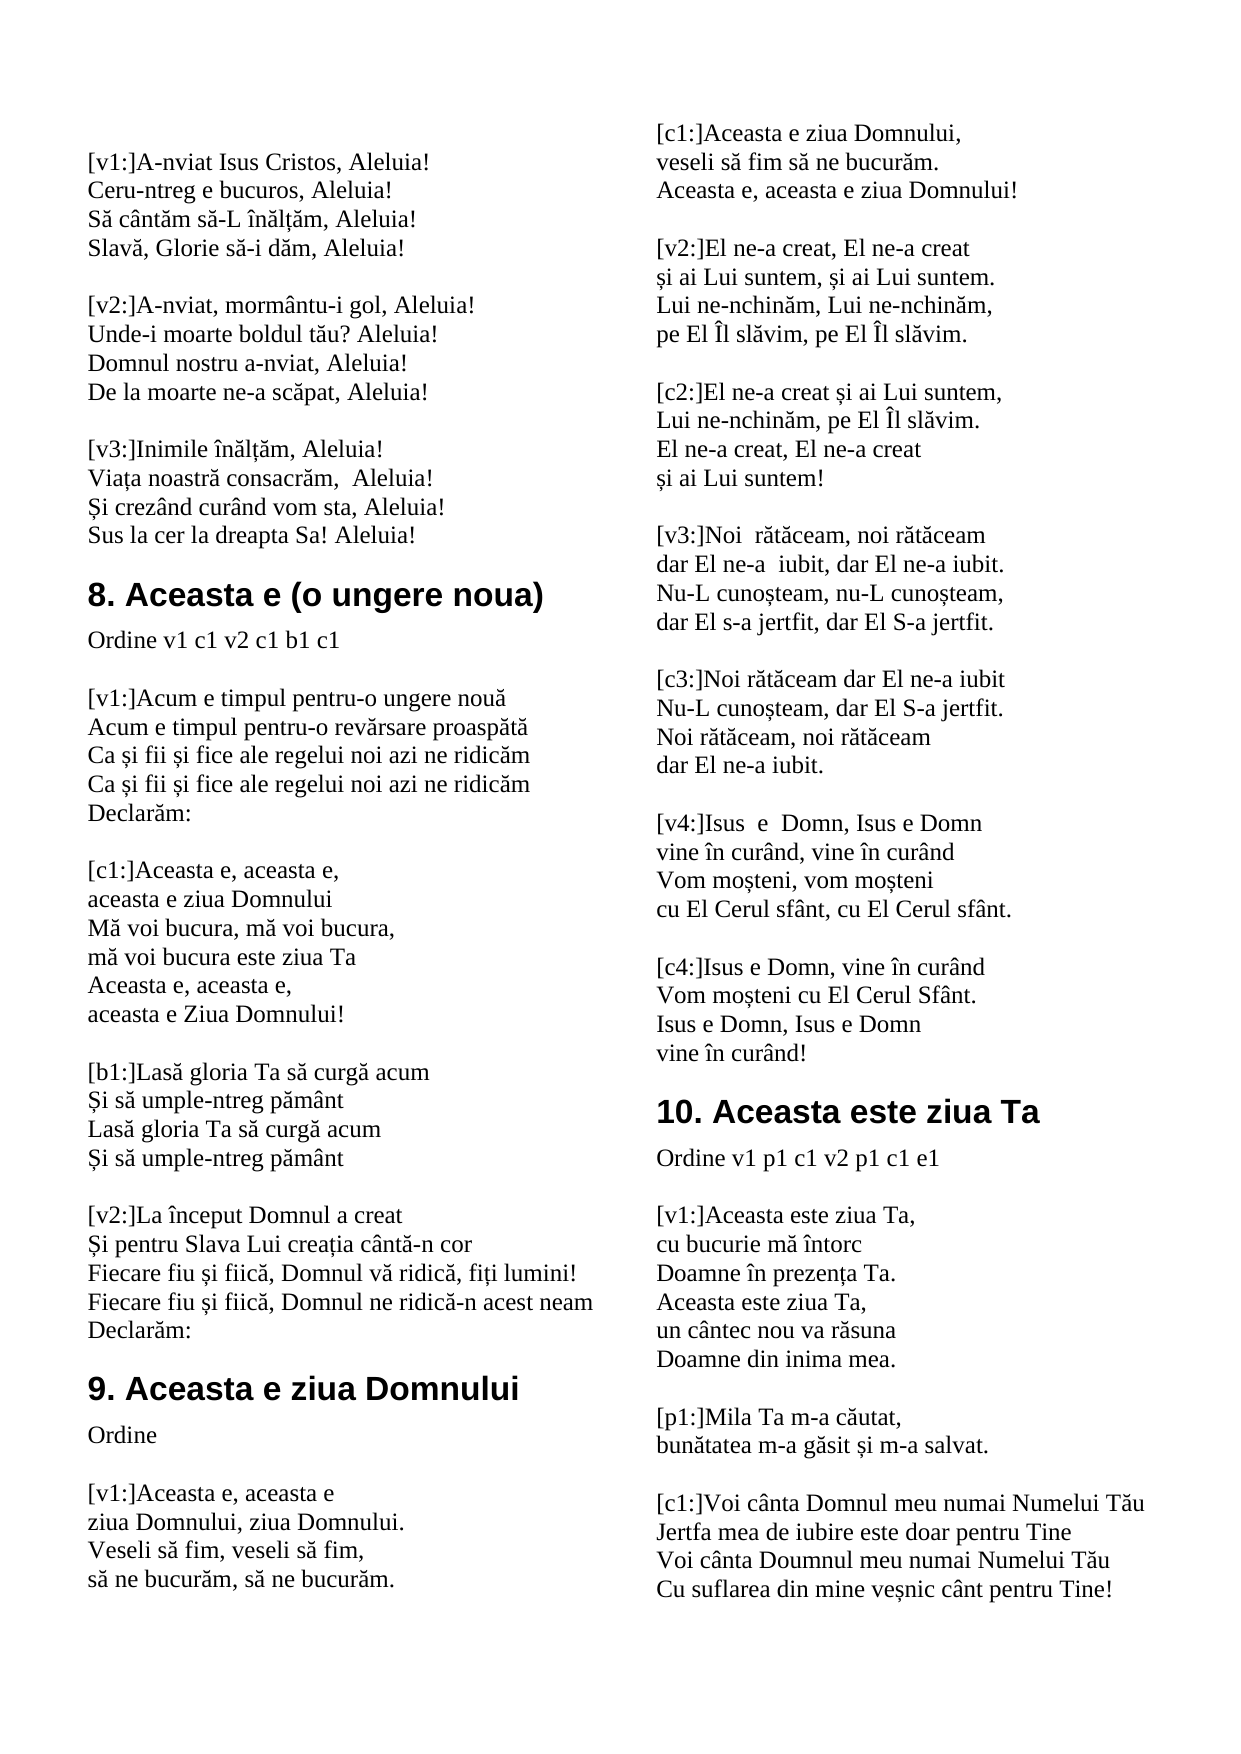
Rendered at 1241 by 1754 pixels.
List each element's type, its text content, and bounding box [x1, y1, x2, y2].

subtitle 10. Aceasta este ziua Ta [656, 1092, 1166, 1131]
text [c1:]Aceasta e ziua Domnului, veseli să fim să ne bucurăm. Aceasta e, aceasta e ziua Domnului! [v2:]El ne-a creat, El ne-a creat și ai Lui suntem, și ai Lui suntem. Lui ne-nchinăm, Lui ne-nchinăm, pe El Îl slăvim, pe El Îl slăvim. [c2:]El ne-a creat și ai Lui suntem, Lui ne-nchinăm, pe El Îl slăvim. El ne-a creat, El ne-a creat și ai Lui suntem! [v3:]Noi rătăceam, noi rătăceam dar El ne-a iubit, dar El ne-a iubit. Nu-L cunoșteam, nu-L cunoșteam, dar El s-a jertfit, dar El S-a jertfit. [c3:]Noi rătăceam dar El ne-a iubit Nu-L cunoșteam, dar El S-a jertfit. Noi rătăceam, noi rătăceam dar El ne-a iubit. [v4:]Isus e Domn, Isus e Domn vine în curând, vine în curând Vom moșteni, vom moșteni cu El Cerul sfânt, cu El Cerul sfânt. [c4:]Isus e Domn, vine în curând Vom moșteni cu El Cerul Sfânt. Isus e Domn, Isus e Domn vine în curând! [656, 118, 1166, 1067]
subtitle 8. Aceasta e (o ungere noua) [87, 574, 597, 613]
text Ordine v1 p1 c1 v2 p1 c1 e1 [v1:]Aceasta este ziua Ta, cu bucurie mă întorc Doamne în prezența Ta. Aceasta este ziua Ta, un cântec nou va răsuna Doamne din inima mea. [p1:]Mila Ta m-a căutat, bunătatea m-a găsit și m-a salvat. [c1:]Voi cânta Domnul meu numai Numelui Tău Jertfa mea de iubire este doar pentru Tine Voi cânta Doumnul meu numai Numelui Tău Cu suflarea din mine veșnic cânt pentru Tine! [656, 1143, 1166, 1632]
text Ordine [v1:]Aceasta e, aceasta e ziua Domnului, ziua Domnului. Veseli să fim, veseli să fim, să ne bucurăm, să ne bucurăm. [87, 1420, 597, 1622]
text [v1:]A-nviat Isus Cristos, Aleluia! Ceru-ntreg e bucuros, Aleluia! Să cântăm să-L înălțăm, Aleluia! Slavă, Glorie să-i dăm, Aleluia! [v2:]A-nviat, mormântu-i gol, Aleluia! Unde-i moarte boldul tău? Aleluia! Domnul nostru a-nviat, Aleluia! De la moarte ne-a scăpat, Aleluia! [v3:]Inimile înălțăm, Aleluia! Viața noastră consacrăm, Aleluia! Și crezând curând vom sta, Aleluia! Sus la cer la dreapta Sa! Aleluia! [87, 118, 597, 549]
text Ordine v1 c1 v2 c1 b1 c1 [v1:]Acum e timpul pentru-o ungere nouă Acum e timpul pentru-o revărsare proaspătă Ca și fii și fice ale regelui noi azi ne ridicăm Ca și fii și fice ale regelui noi azi ne ridicăm Declarăm: [c1:]Aceasta e, aceasta e, aceasta e ziua Domnului Mă voi bucura, mă voi bucura, mă voi bucura este ziua Ta Aceasta e, aceasta e, aceasta e Ziua Domnului! [b1:]Lasă gloria Ta să curgă acum Și să umple-ntreg pământ Lasă gloria Ta să curgă acum Și să umple-ntreg pământ [v2:]La început Domnul a creat Și pentru Slava Lui creația cântă-n cor Fiecare fiu și fiică, Domnul vă ridică, fiți lumini! Fiecare fiu și fiică, Domnul ne ridică-n acest neam Declarăm: [87, 626, 597, 1344]
subtitle 9. Aceasta e ziua Domnului [87, 1369, 597, 1408]
